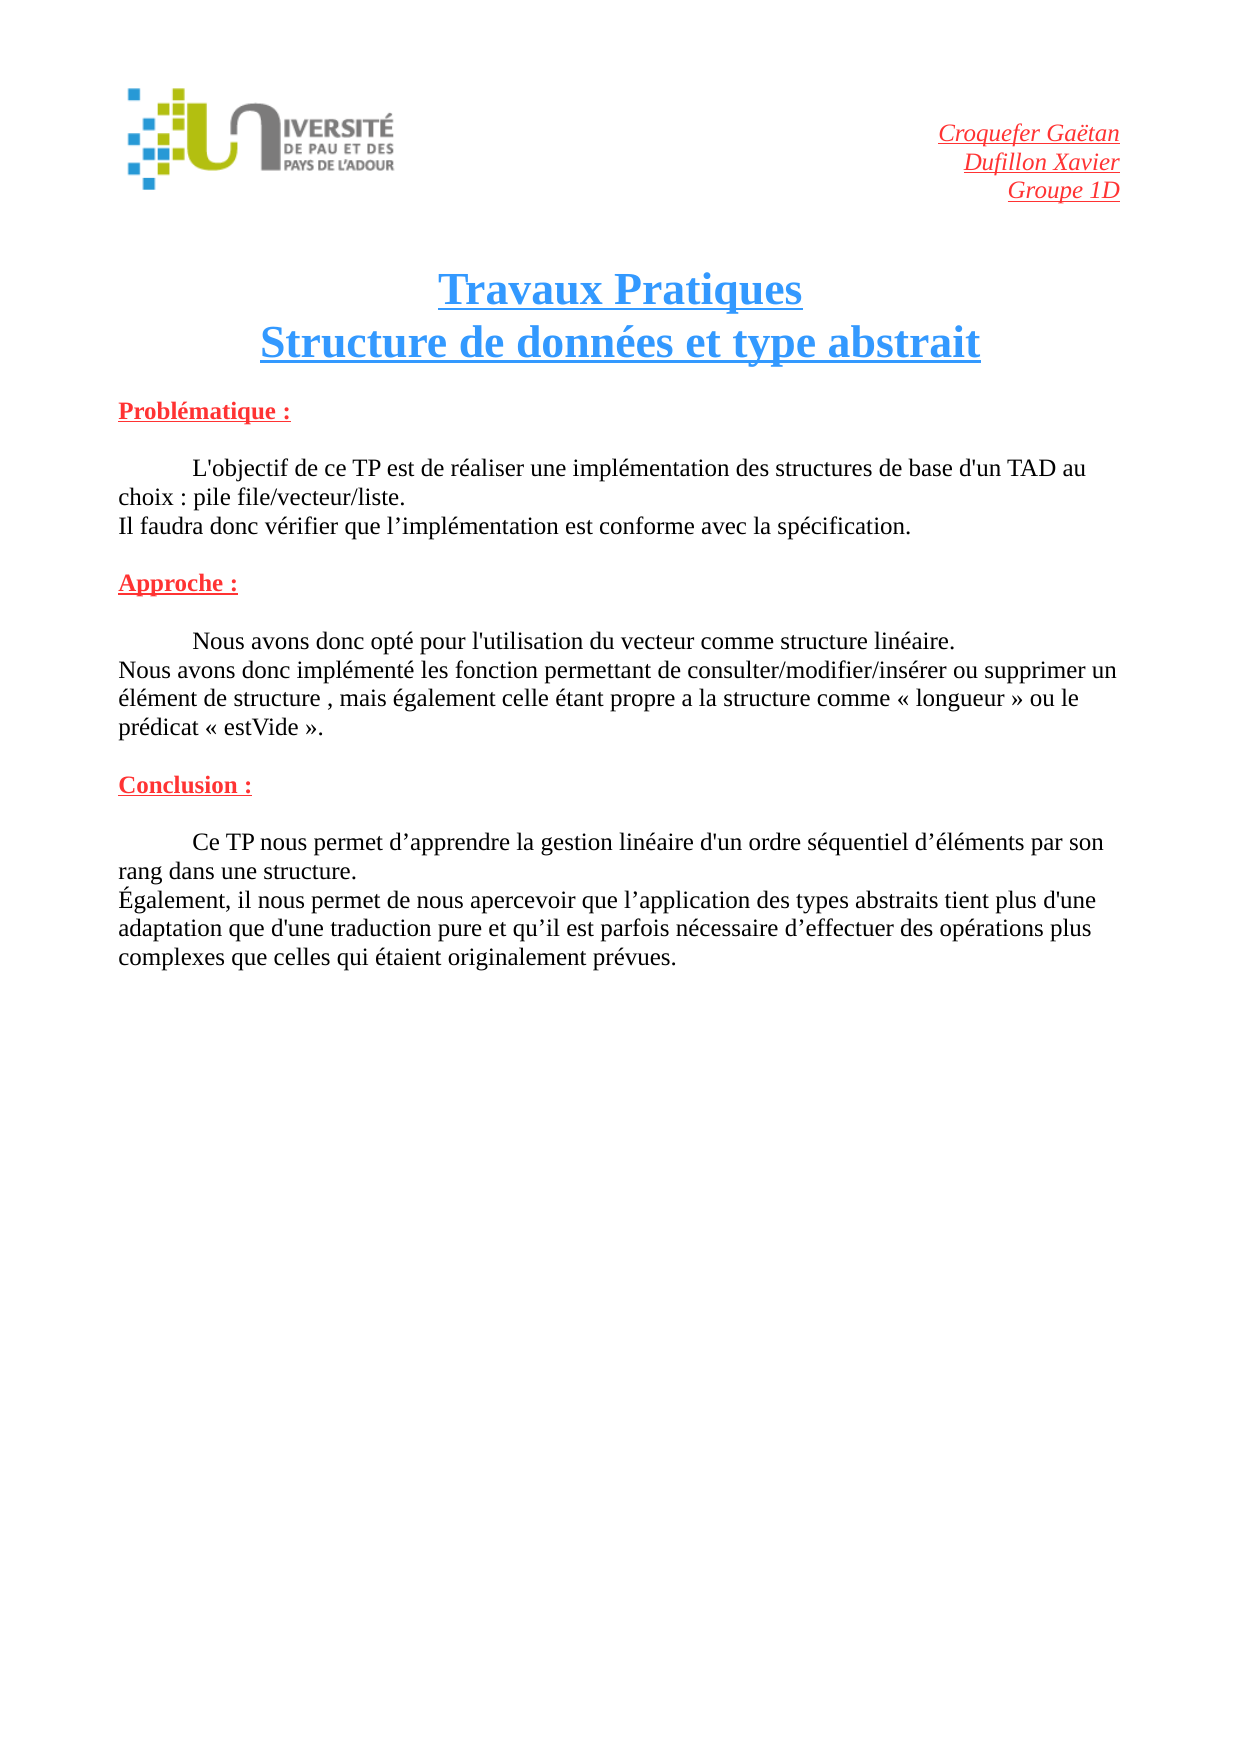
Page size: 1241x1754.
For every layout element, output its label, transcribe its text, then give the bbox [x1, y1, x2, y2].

text Structure de données et type abstrait [118, 314, 1122, 367]
text Groupe 1D [118, 176, 1122, 204]
text Dufillon Xavier [398, 147, 1122, 176]
text Croquefer Gaëtan [398, 118, 1122, 147]
text Nous avons donc implémenté les fonction permettant de consulter/modifier/insérer ou supprimer un élément de structure , mais également celle étant propre a la structure comme « longueur » ou le prédicat « estVide ». [118, 655, 1122, 741]
text Nous avons donc opté pour l'utilisation du vecteur comme structure linéaire. [118, 626, 1122, 655]
text Ce TP nous permet d’apprendre la gestion linéaire d'un ordre séquentiel d’éléments par son rang dans une structure. [118, 827, 1122, 885]
picture [125, 86, 398, 191]
text Travaux Pratiques [118, 262, 1122, 314]
text Conclusion : [118, 770, 1122, 798]
text Problématique : [118, 396, 1122, 425]
text Également, il nous permet de nous apercevoir que l’application des types abstraits tient plus d'une adaptation que d'une traduction pure et qu’il est parfois nécessaire d’effectuer des opérations plus complexes que celles qui étaient originalement prévues. [118, 885, 1122, 971]
text Il faudra donc vérifier que l’implémentation est conforme avec la spécification. [118, 511, 1122, 540]
text L'objectif de ce TP est de réaliser une implémentation des structures de base d'un TAD au choix : pile file/vecteur/liste. [118, 453, 1122, 511]
text Approche : [118, 568, 1122, 597]
